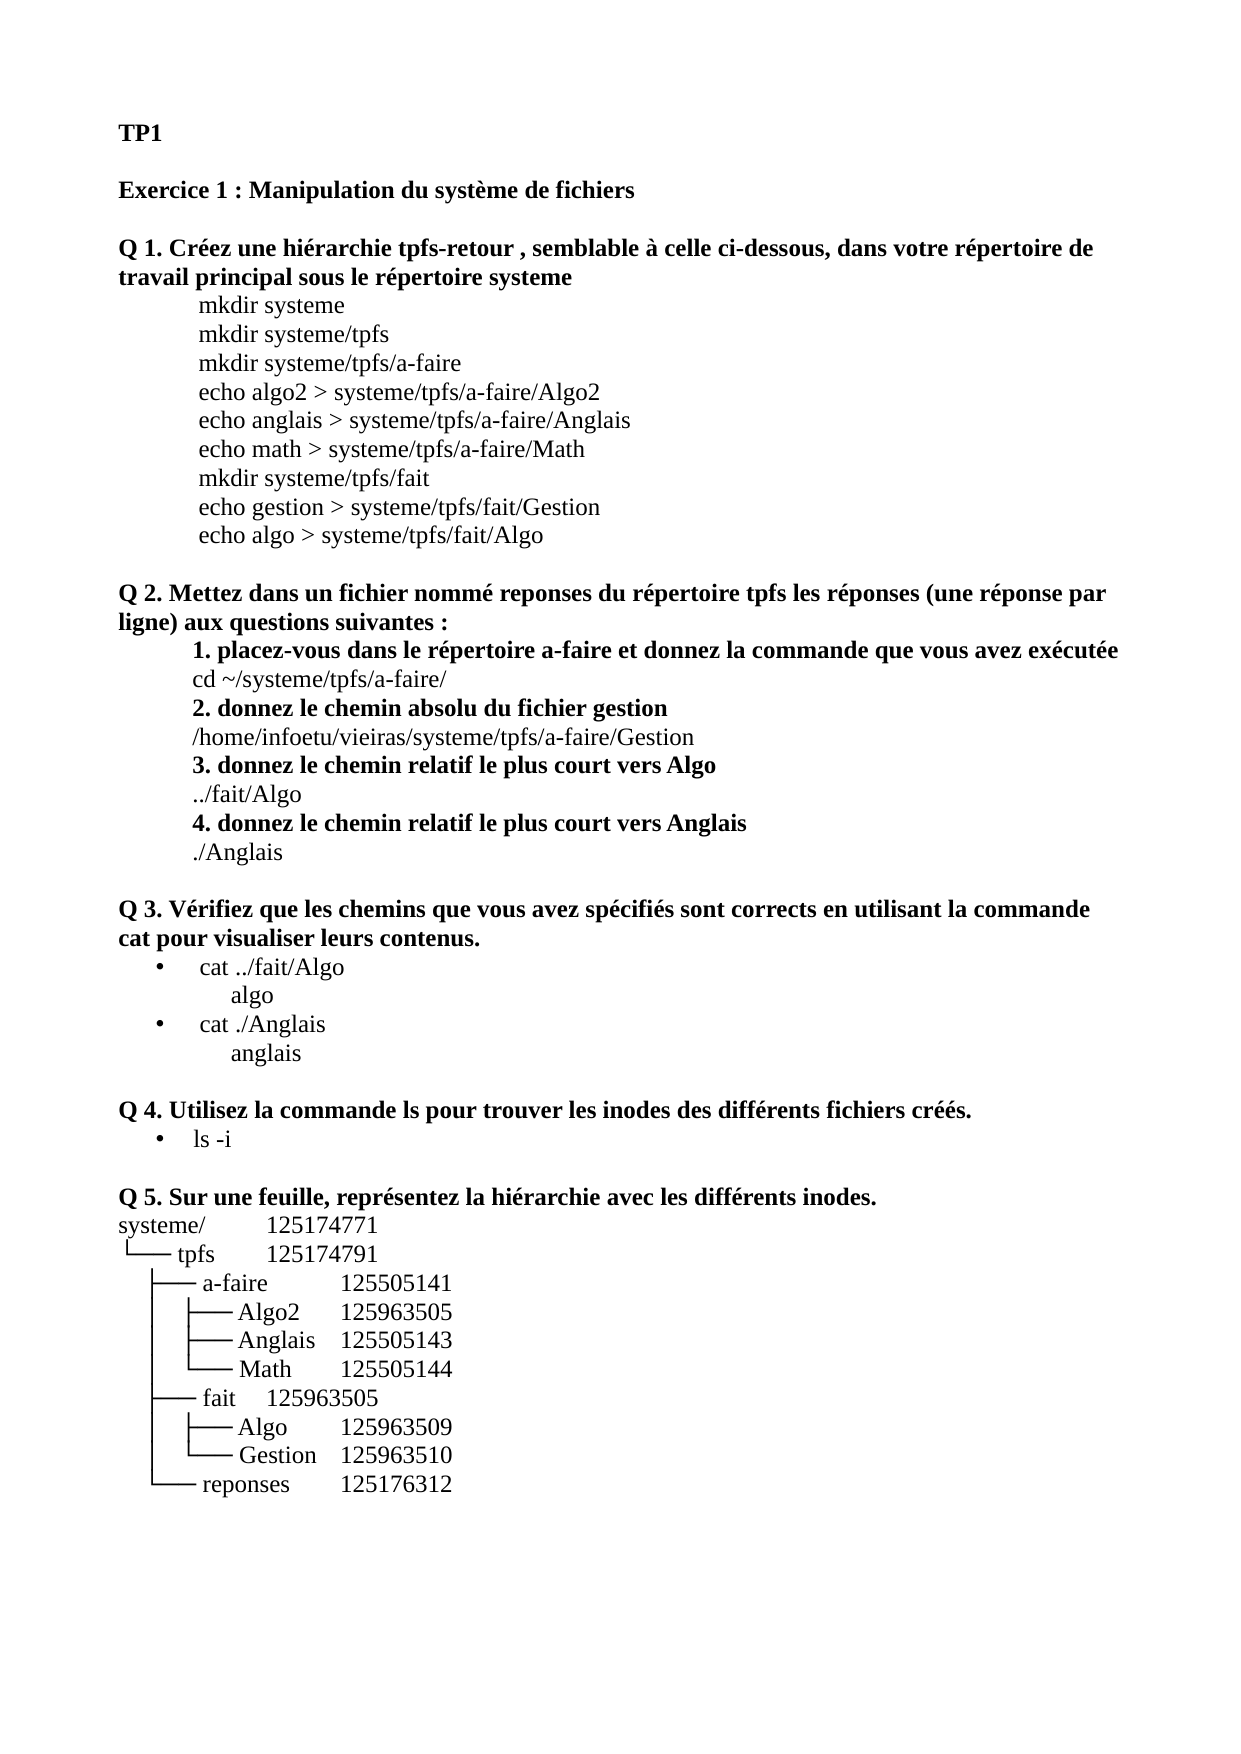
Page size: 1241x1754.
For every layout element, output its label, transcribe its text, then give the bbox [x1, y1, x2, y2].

text Q 2. Mettez dans un fichier nommé reponses du répertoire tpfs les réponses (une réponse par ligne) aux questions suivantes : [118, 578, 1122, 636]
text echo gestion > systeme/tpfs/fait/Gestion [192, 492, 1122, 521]
text │ ├── Anglais 125505143 [153, 1326, 187, 1354]
list algo [193, 981, 1122, 1009]
text │ ├── Algo2 125963505 [153, 1297, 187, 1326]
text ../fait/Algo [192, 779, 1122, 808]
text echo algo2 > systeme/tpfs/a-faire/Algo2 [192, 377, 1122, 406]
text └── reponses 125176312 [118, 1469, 1122, 1498]
text 3. donnez le chemin relatif le plus court vers Algo [192, 751, 1122, 779]
text │ ├── Algo 125963509 [189, 1412, 1122, 1441]
text │ └── Math 125505144 [118, 1354, 151, 1383]
text └── tpfs 125174791 [118, 1239, 1122, 1268]
text │ ├── Algo2 125963505 [118, 1297, 151, 1326]
text TP1 [118, 118, 1122, 147]
text mkdir systeme/tpfs/fait [192, 463, 1122, 492]
text │ ├── Anglais 125505143 [189, 1326, 1122, 1354]
text 4. donnez le chemin relatif le plus court vers Anglais [192, 808, 1122, 837]
text │ ├── Algo2 125963505 [189, 1297, 1122, 1326]
text Q 5. Sur une feuille, représentez la hiérarchie avec les différents inodes. [118, 1182, 1122, 1211]
list cat ../fait/Algo [156, 952, 1122, 981]
text mkdir systeme [192, 291, 1122, 319]
text │ ├── Algo 125963509 [118, 1412, 151, 1441]
list cat ./Anglais [156, 1009, 1122, 1038]
list ls -i [156, 1124, 1122, 1153]
text mkdir systeme/tpfs [192, 319, 1122, 348]
text /home/infoetu/vieiras/systeme/tpfs/a-faire/Gestion [192, 722, 1122, 751]
text mkdir systeme/tpfs/a-faire [192, 348, 1122, 377]
list anglais [193, 1038, 1122, 1067]
text systeme/ 125174771 [118, 1211, 1122, 1239]
text │ ├── Anglais 125505143 [118, 1326, 151, 1354]
text │ └── Gestion 125963510 [118, 1441, 151, 1469]
text echo anglais > systeme/tpfs/a-faire/Anglais [192, 406, 1122, 434]
text 1. placez-vous dans le répertoire a-faire et donnez la commande que vous avez exécutée [192, 636, 1122, 664]
text cd ~/systeme/tpfs/a-faire/ [192, 664, 1122, 693]
text Q 4. Utilisez la commande ls pour trouver les inodes des différents fichiers créés. [118, 1096, 1122, 1124]
text ./Anglais [192, 837, 1122, 866]
text 2. donnez le chemin absolu du fichier gestion [192, 693, 1122, 722]
text ├── fait 125963505 [118, 1383, 151, 1412]
text Q 1. Créez une hiérarchie tpfs-retour , semblable à celle ci-dessous, dans votre répertoire de travail principal sous le répertoire systeme [118, 233, 1122, 291]
text │ └── Math 125505144 [153, 1354, 1122, 1383]
text ├── a-faire 125505141 [118, 1268, 151, 1297]
text echo math > systeme/tpfs/a-faire/Math [192, 434, 1122, 463]
text Exercice 1 : Manipulation du système de fichiers [118, 176, 1122, 204]
text │ └── Gestion 125963510 [153, 1441, 1122, 1469]
text │ ├── Algo 125963509 [153, 1412, 187, 1441]
text Q 3. Vérifiez que les chemins que vous avez spécifiés sont corrects en utilisant la commande cat pour visualiser leurs contenus. [118, 894, 1122, 952]
text echo algo > systeme/tpfs/fait/Algo [192, 521, 1122, 549]
text ├── a-faire 125505141 [153, 1268, 1122, 1297]
text ├── fait 125963505 [153, 1383, 1122, 1412]
